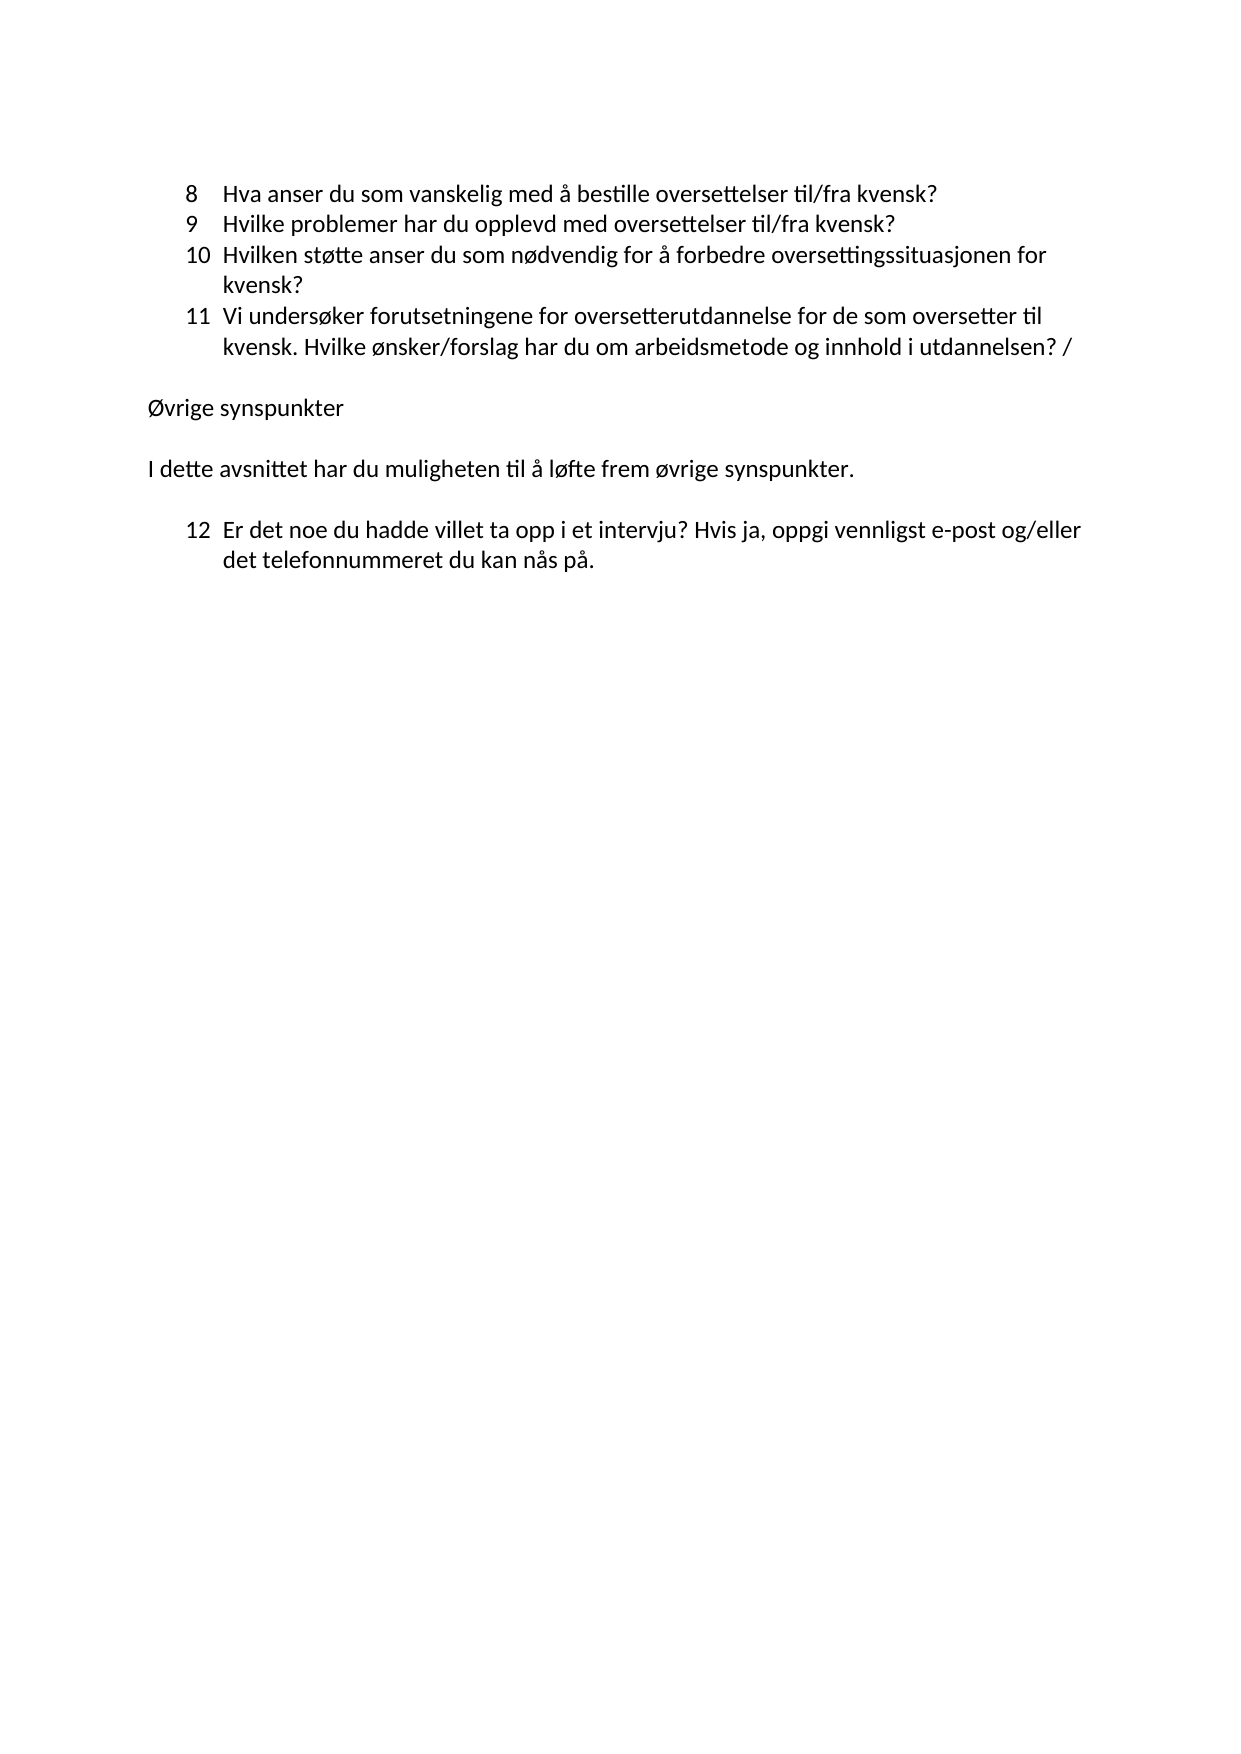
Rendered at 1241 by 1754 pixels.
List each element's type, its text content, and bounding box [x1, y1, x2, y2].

list Hvilken støtte anser du som nødvendig for å forbedre oversettingssituasjonen for kvensk? [185, 239, 1093, 300]
list Er det noe du hadde villet ta opp i et intervju? Hvis ja, oppgi vennligst e-post og/eller det telefonnummeret du kan nås på. [185, 514, 1093, 575]
text Øvrige synspunkter [148, 392, 1093, 422]
text I dette avsnittet har du muligheten til å løfte frem øvrige synspunkter. [148, 453, 1093, 483]
list Vi undersøker forutsetningene for oversetterutdannelse for de som oversetter til kvensk. Hvilke ønsker/forslag har du om arbeidsmetode og innhold i utdannelsen? / [185, 300, 1093, 361]
list Hva anser du som vanskelig med å bestille oversettelser til/fra kvensk? [185, 178, 1093, 209]
list Hvilke problemer har du opplevd med oversettelser til/fra kvensk? [185, 209, 1093, 239]
